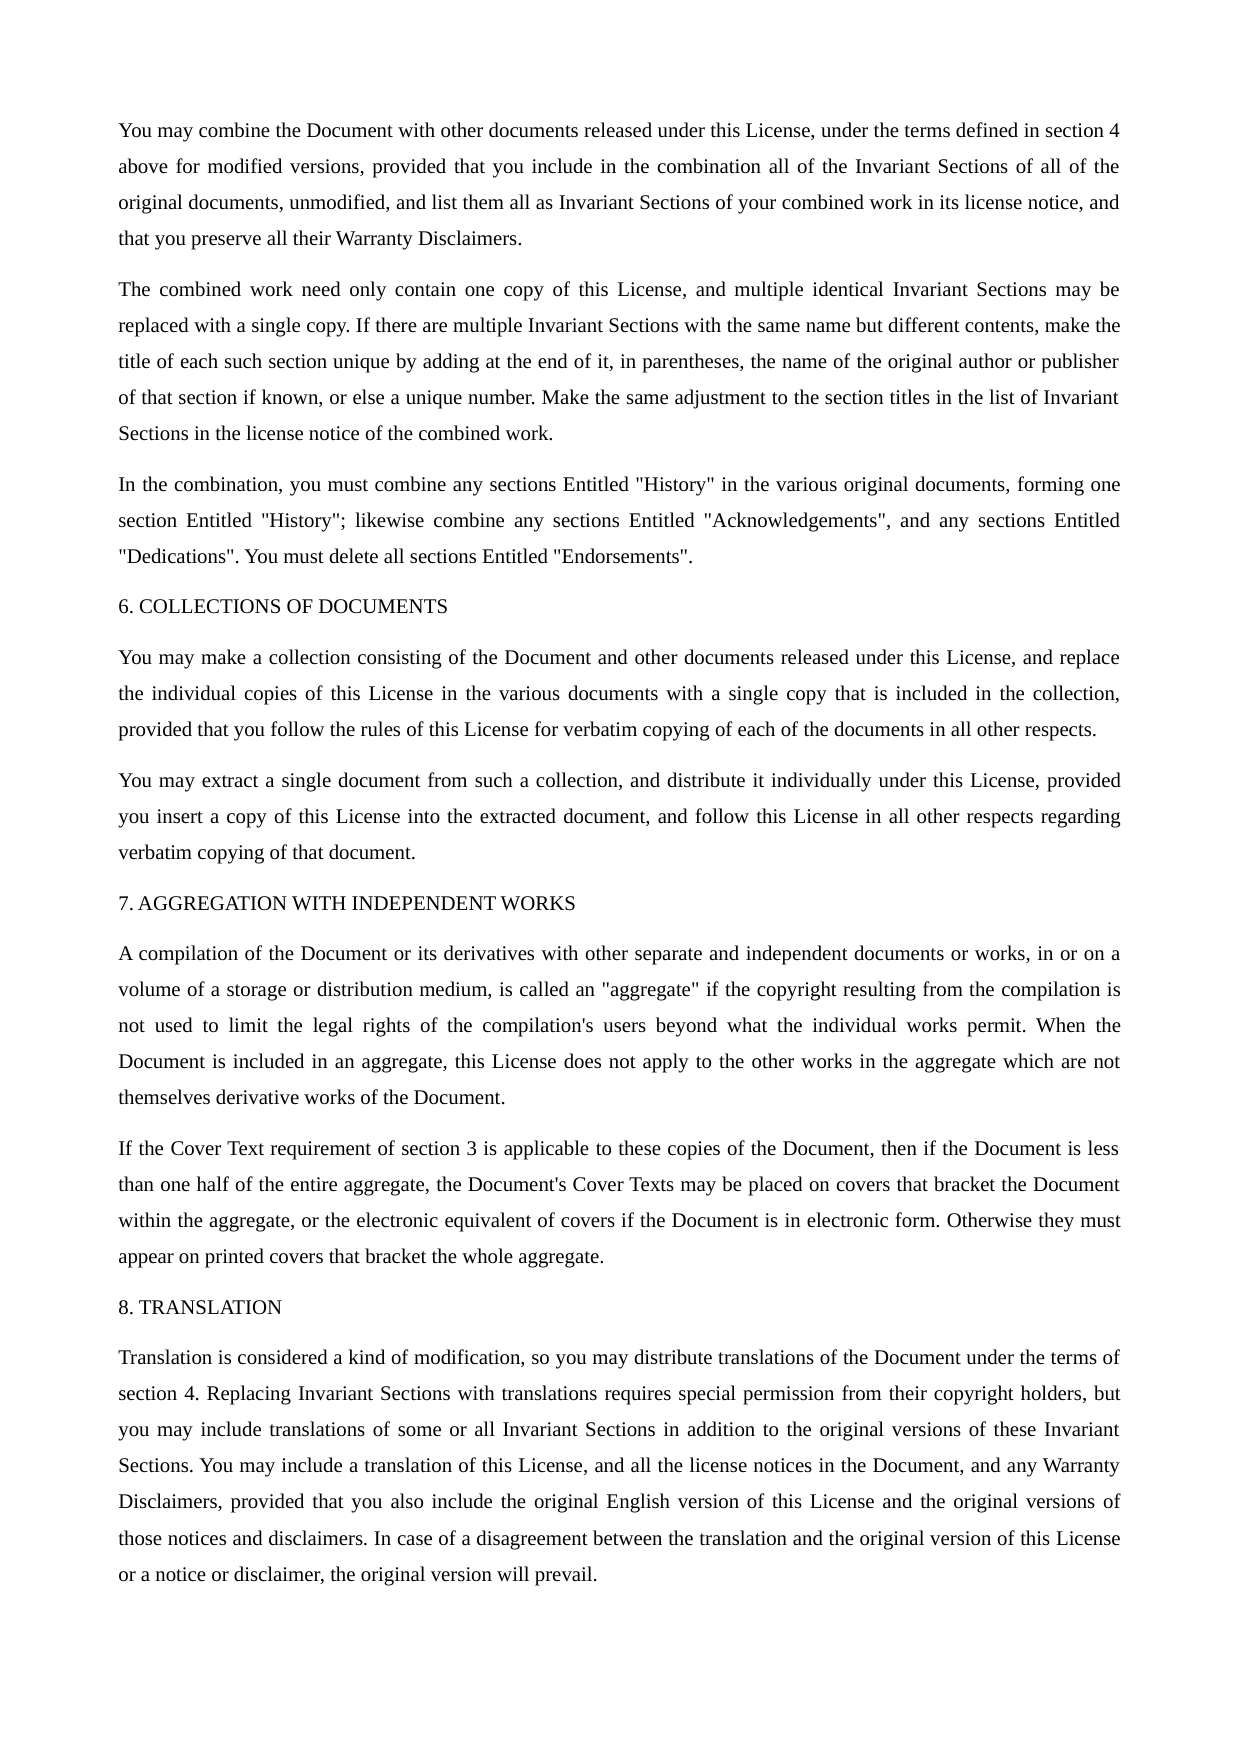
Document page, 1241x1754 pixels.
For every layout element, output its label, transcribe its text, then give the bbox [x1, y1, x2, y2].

text If the Cover Text requirement of section 3 is applicable to these copies of the Document, then if the Document is less than one half of the entire aggregate, the Document's Cover Texts may be placed on covers that bracket the Document within the aggregate, or the electronic equivalent of covers if the Document is in electronic form. Otherwise they must appear on printed covers that bracket the whole aggregate. [118, 1136, 1122, 1268]
text 7. AGGREGATION WITH INDEPENDENT WORKS [118, 890, 1122, 914]
text 6. COLLECTIONS OF DOCUMENTS [118, 594, 1122, 618]
text In the combination, you must combine any sections Entitled "History" in the various original documents, forming one section Entitled "History"; likewise combine any sections Entitled "Acknowledgements", and any sections Entitled "Dedications". You must delete all sections Entitled "Endorsements". [118, 472, 1122, 568]
text 8. TRANSLATION [118, 1294, 1122, 1319]
text You may combine the Document with other documents released under this License, under the terms defined in section 4 above for modified versions, provided that you include in the combination all of the Invariant Sections of all of the original documents, unmodified, and list them all as Invariant Sections of your combined work in its license notice, and that you preserve all their Warranty Disclaimers. [118, 118, 1122, 250]
text A compilation of the Document or its derivatives with other separate and independent documents or works, in or on a volume of a storage or distribution medium, is called an "aggregate" if the copyright resulting from the compilation is not used to limit the legal rights of the compilation's users beyond what the individual works permit. When the Document is included in an aggregate, this License does not apply to the other works in the aggregate which are not themselves derivative works of the Document. [118, 941, 1122, 1109]
text You may extract a single document from such a collection, and distribute it individually under this License, provided you insert a copy of this License into the extracted document, and follow this License in all other respects regarding verbatim copying of that document. [118, 768, 1122, 864]
text Translation is considered a kind of modification, so you may distribute translations of the Document under the terms of section 4. Replacing Invariant Sections with translations requires special permission from their copyright holders, but you may include translations of some or all Invariant Sections in addition to the original versions of these Invariant Sections. You may include a translation of this License, and all the license notices in the Document, and any Warranty Disclaimers, provided that you also include the original English version of this License and the original versions of those notices and disclaimers. In case of a disagreement between the translation and the original version of this License or a notice or disclaimer, the original version will prevail. [118, 1345, 1122, 1586]
text The combined work need only contain one copy of this License, and multiple identical Invariant Sections may be replaced with a single copy. If there are multiple Invariant Sections with the same name but different contents, make the title of each such section unique by adding at the end of it, in parentheses, the name of the original author or publisher of that section if known, or else a unique number. Make the same adjustment to the section titles in the list of Invariant Sections in the license notice of the combined work. [118, 277, 1122, 445]
text You may make a collection consisting of the Document and other documents released under this License, and replace the individual copies of this License in the various documents with a single copy that is included in the collection, provided that you follow the rules of this License for verbatim copying of each of the documents in all other respects. [118, 645, 1122, 741]
